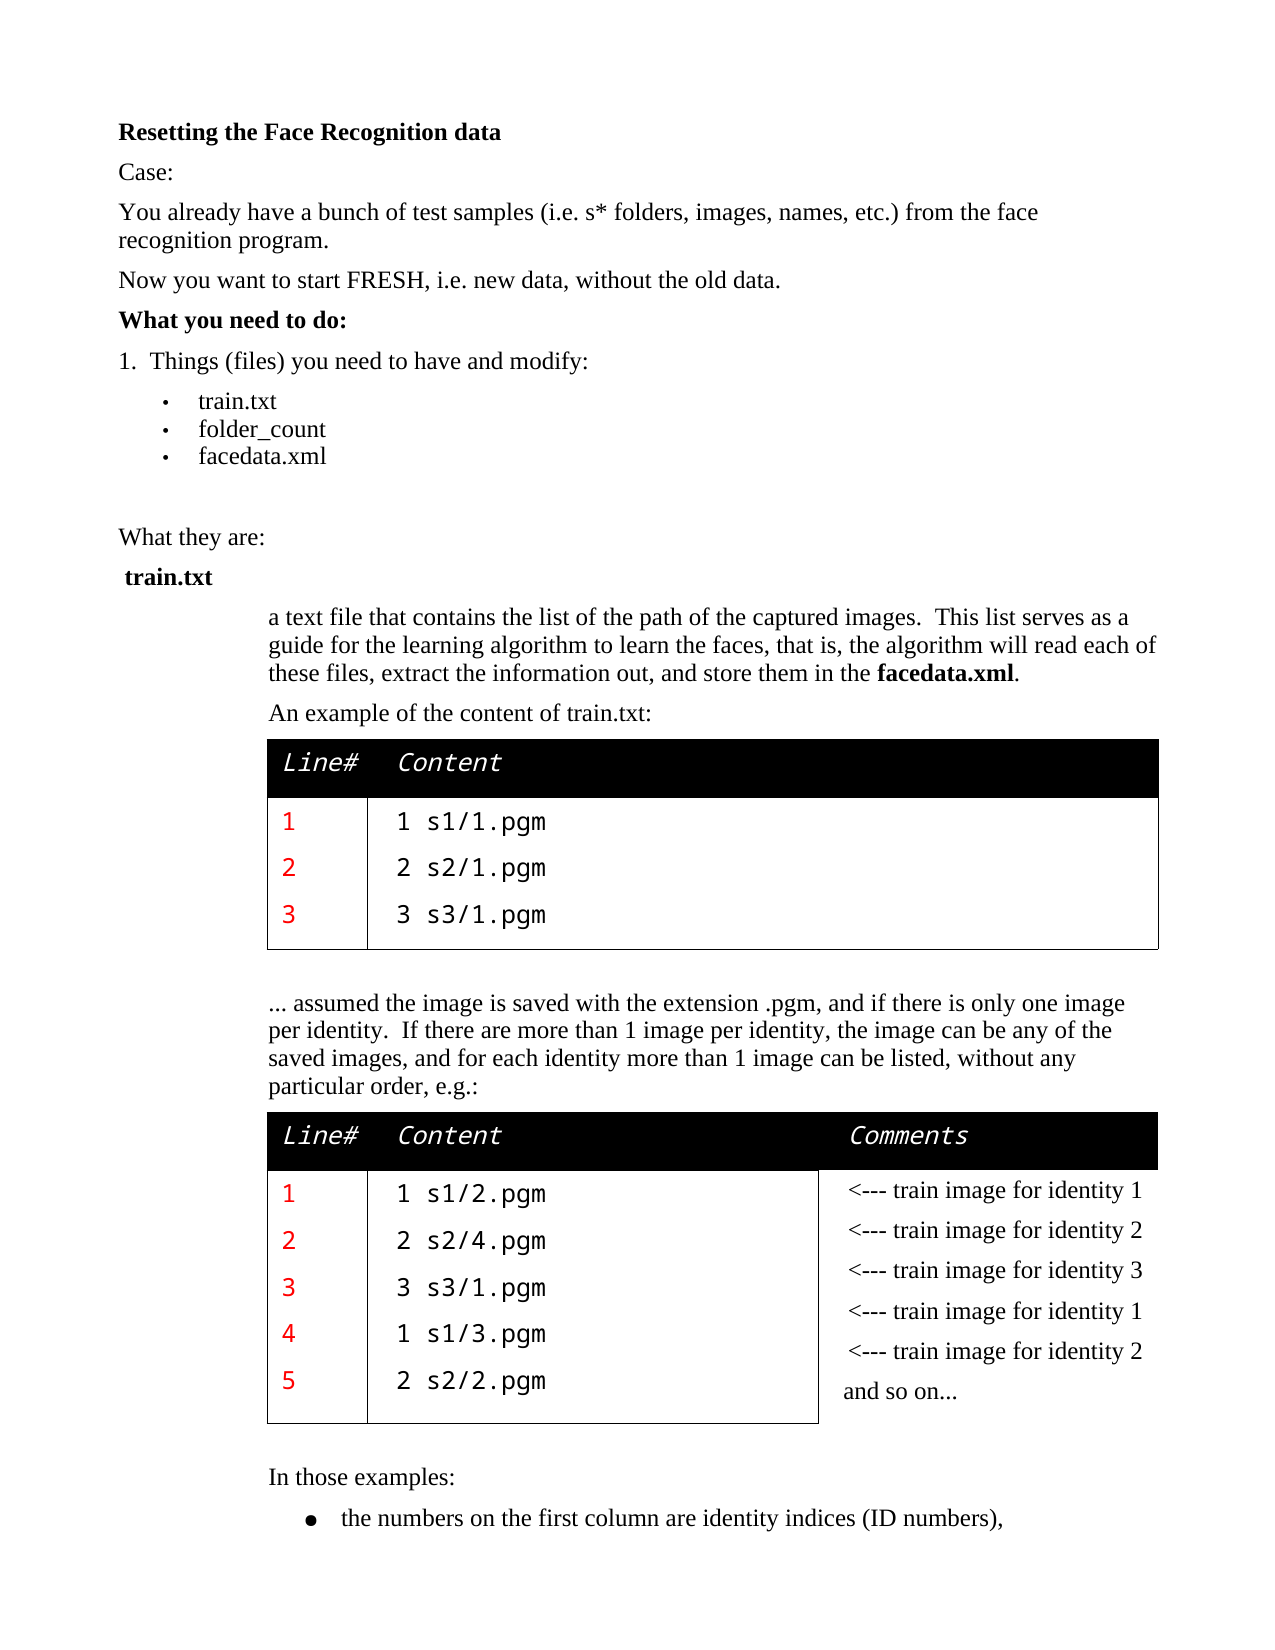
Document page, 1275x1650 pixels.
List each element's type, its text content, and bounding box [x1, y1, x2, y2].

table_header Content [368, 1113, 818, 1170]
list folder_count [162, 415, 1157, 442]
table_header Line# [268, 740, 367, 797]
text train.txt [118, 563, 1157, 591]
list facedata.xml [162, 442, 1157, 470]
list train.txt [162, 387, 1157, 415]
table_cell 1 s1/1.pgm 2 s2/1.pgm 3 s3/1.pgm [368, 798, 1158, 948]
list the numbers on the first column are identity indices (ID numbers), [303, 1504, 1157, 1531]
text Case: [118, 158, 1157, 186]
table_cell 1 2 3 4 5 [268, 1171, 367, 1423]
text Now you want to start FRESH, i.e. new data, without the old data. [118, 266, 1157, 294]
text What they are: [118, 523, 1157, 551]
table_cell <--- train image for identity 1 <--- train image for identity 2 <--- train image for identity 3 <--- train image for identity 1 <--- train image for identity 2 and so on... [819, 1170, 1158, 1423]
table_header Line# [268, 1113, 367, 1170]
table_cell 1 s1/2.pgm 2 s2/4.pgm 3 s3/1.pgm 1 s1/3.pgm 2 s2/2.pgm [368, 1171, 818, 1423]
text ... assumed the image is saved with the extension .pgm, and if there is only one image per identity. If there are more than 1 image per identity, the image can be any of the saved images, and for each identity more than 1 image can be listed, without any particular order, e.g.: [268, 989, 1157, 1100]
text In those examples: [268, 1463, 1157, 1491]
text You already have a bunch of test samples (i.e. s* folders, images, names, etc.) from the face recognition program. [118, 198, 1157, 254]
text An example of the content of train.txt: [268, 699, 1157, 727]
table_cell 1 2 3 [268, 798, 367, 948]
text a text file that contains the list of the path of the captured images. This list serves as a guide for the learning algorithm to learn the faces, that is, the algorithm will read each of these files, extract the information out, and store them in the facedata.xml. [268, 603, 1157, 686]
text 1. Things (files) you need to have and modify: [118, 347, 1157, 374]
table_header Content [368, 740, 1158, 797]
table_header Comments [819, 1113, 1158, 1170]
text What you need to do: [118, 307, 1157, 334]
text Resetting the Face Recognition data [118, 118, 1157, 146]
